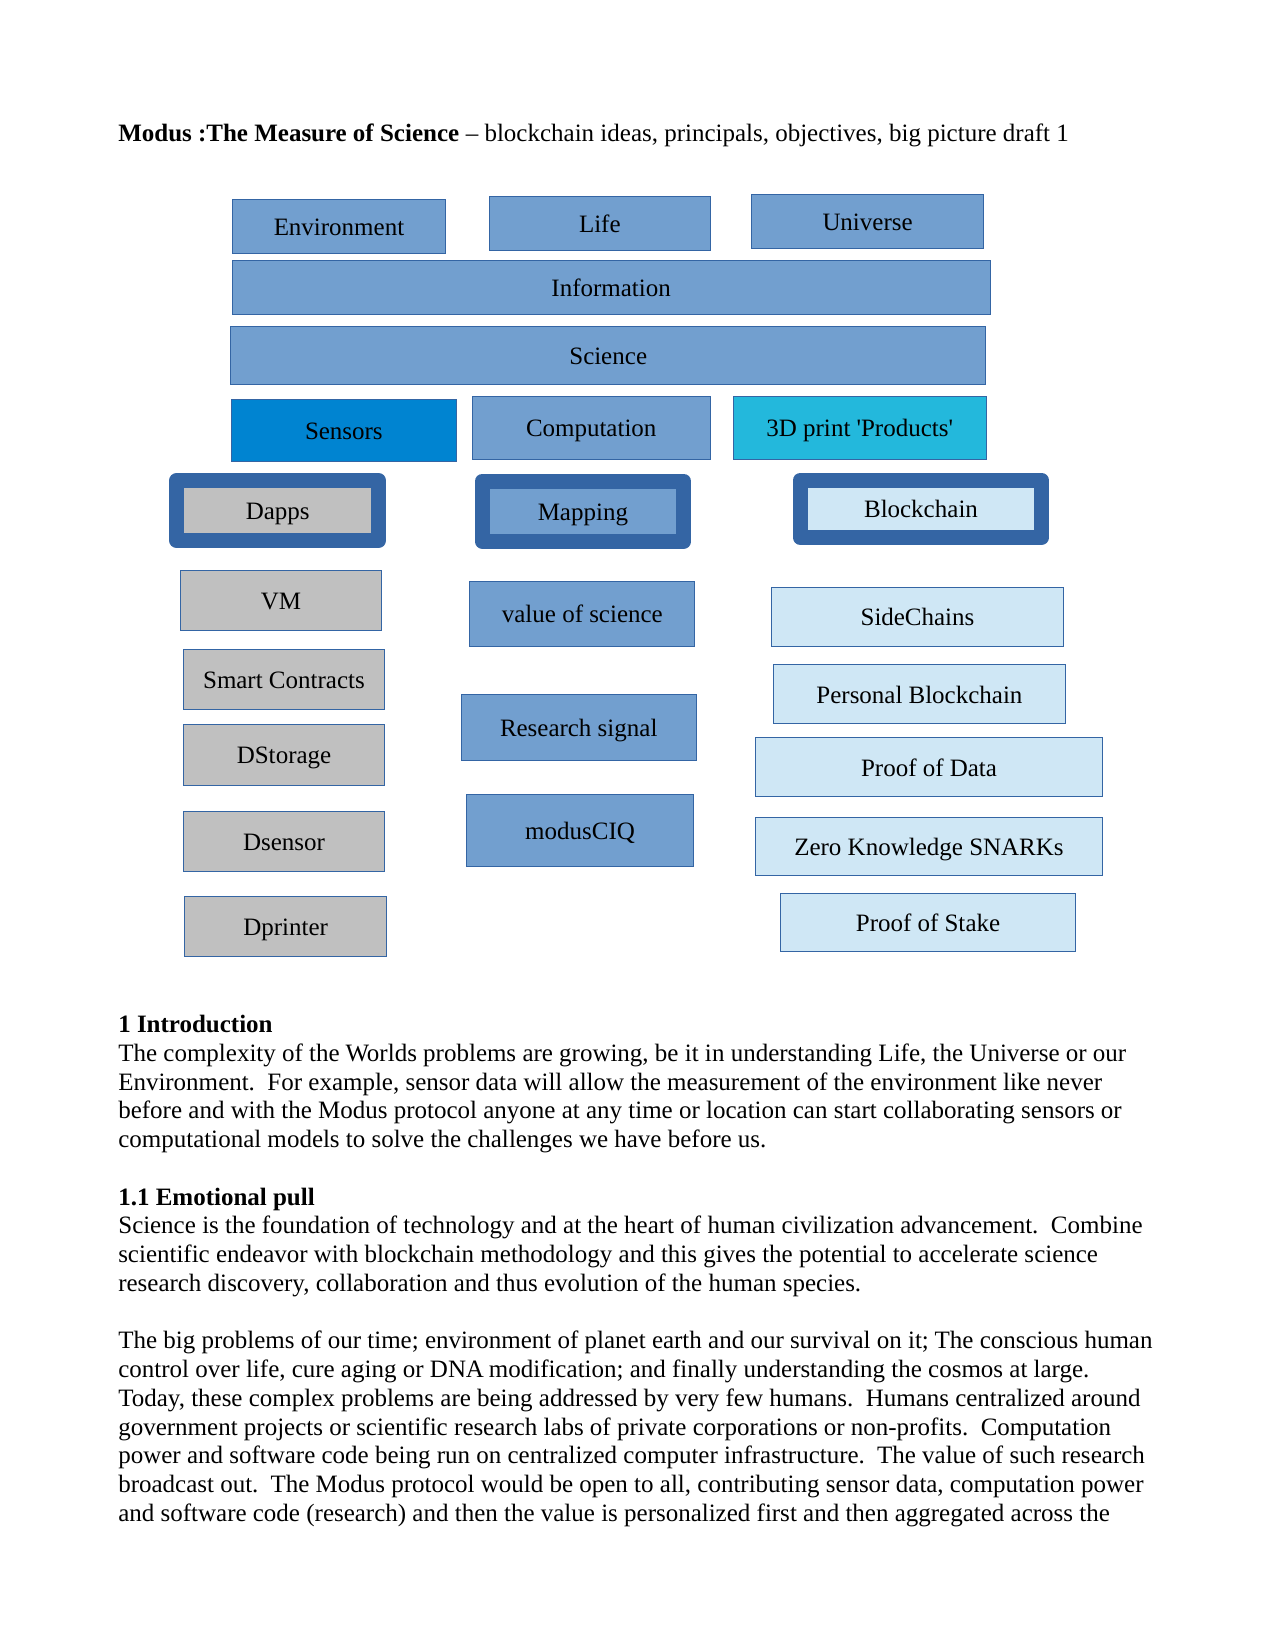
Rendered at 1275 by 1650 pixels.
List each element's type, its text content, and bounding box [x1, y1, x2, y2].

text Science is the foundation of technology and at the heart of human civilization advancement. Combine scientific endeavor with blockchain methodology and this gives the potential to accelerate science research discovery, collaboration and thus evolution of the human species. [118, 1211, 1157, 1297]
text Modus :The Measure of Science – blockchain ideas, principals, objectives, big picture draft 1 [118, 118, 1157, 147]
text 1.1 Emotional pull [118, 1182, 1157, 1211]
text The complexity of the Worlds problems are growing, be it in understanding Life, the Universe or our Environment. For example, sensor data will allow the measurement of the environment like never before and with the Modus protocol anyone at any time or location can start collaborating sensors or computational models to solve the challenges we have before us. [118, 1038, 1157, 1153]
text The big problems of our time; environment of planet earth and our survival on it; The conscious human control over life, cure aging or DNA modification; and finally understanding the cosmos at large. Today, these complex problems are being addressed by very few humans. Humans centralized around government projects or scientific research labs of private corporations or non-profits. Computation power and software code being run on centralized computer infrastructure. The value of such research broadcast out. The Modus protocol would be open to all, contributing sensor data, computation power and software code (research) and then the value is personalized first and then aggregated across the [118, 1326, 1157, 1527]
text 1 Introduction [118, 1009, 1157, 1038]
